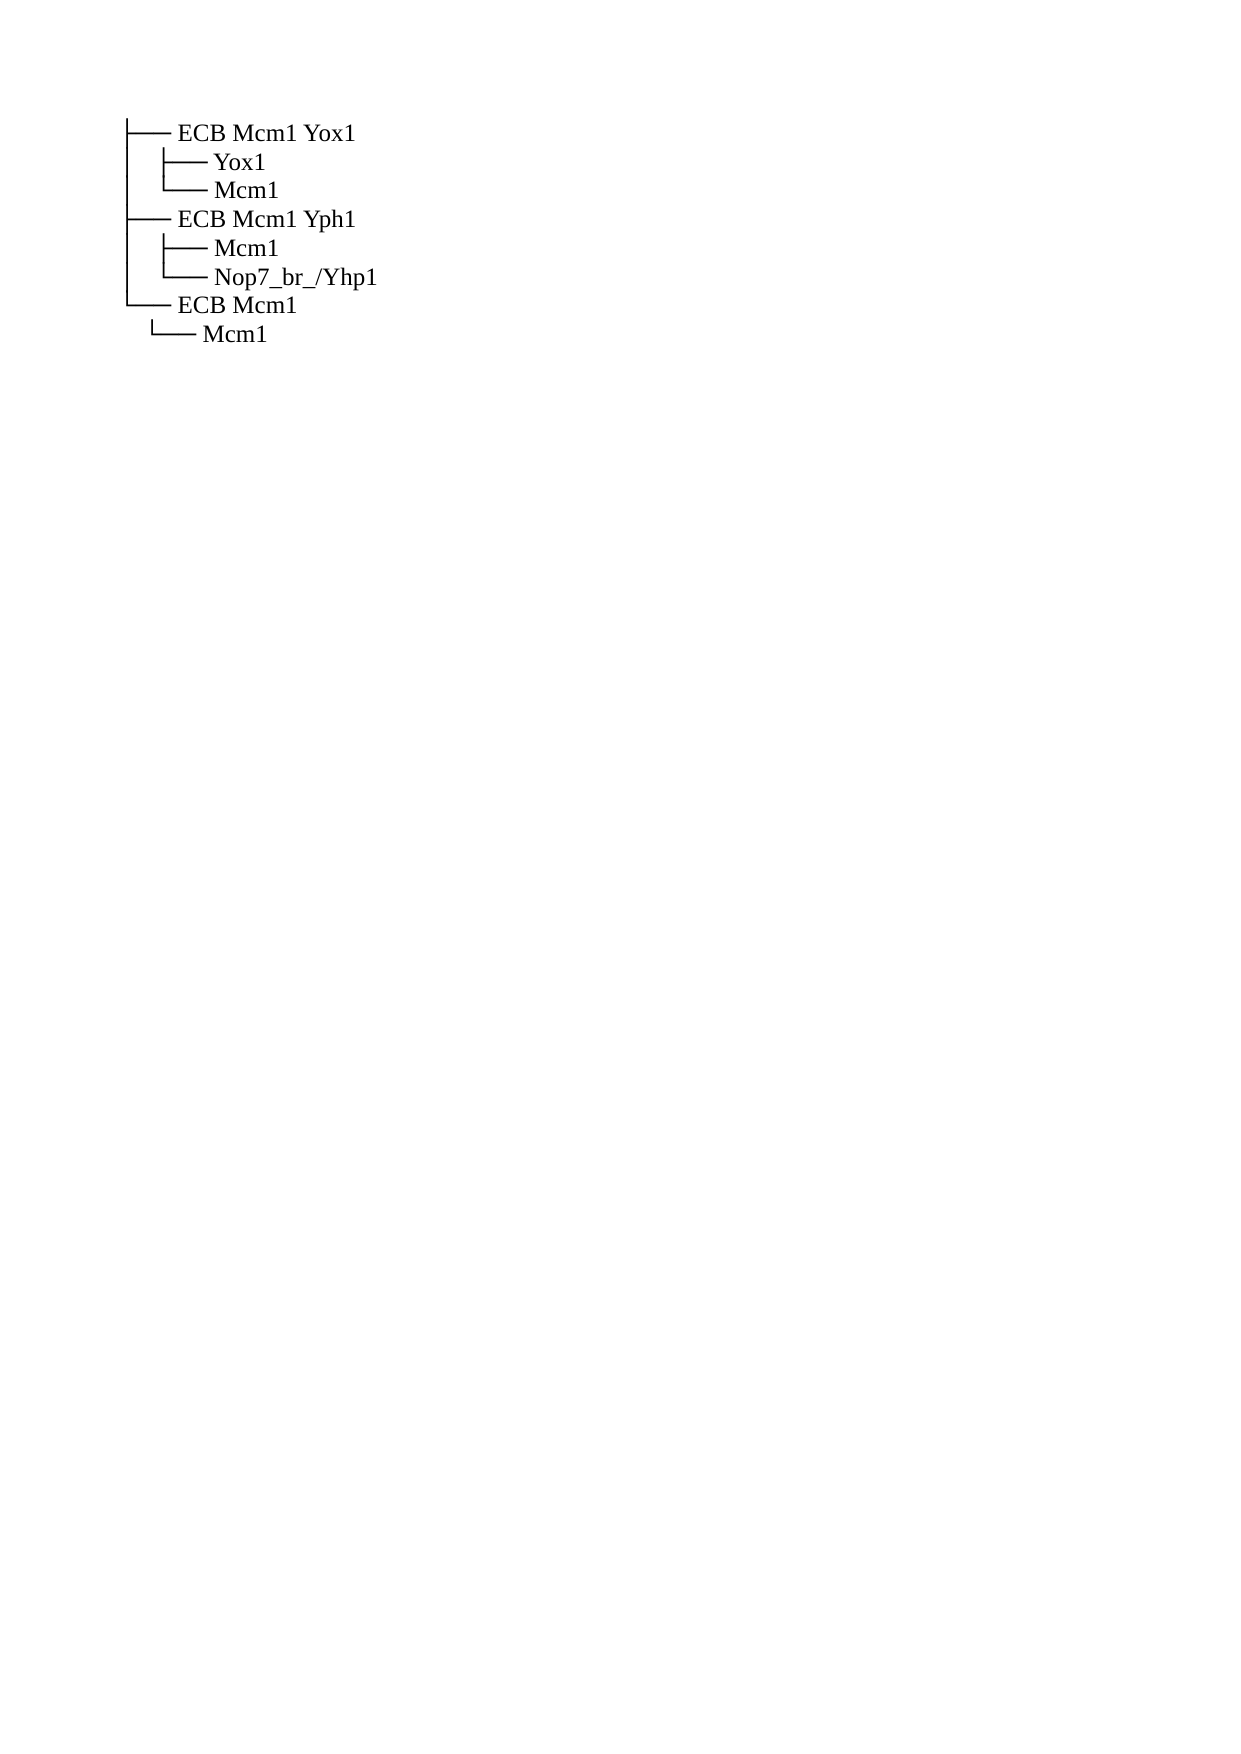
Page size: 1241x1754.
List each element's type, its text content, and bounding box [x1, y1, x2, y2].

text │ ├── Yox1 [118, 147, 126, 176]
text │ ├── Yox1 [164, 147, 1122, 176]
text └── Mcm1 [118, 319, 1122, 348]
text └── ECB Mcm1 [118, 291, 1122, 319]
text ├── ECB Mcm1 Yox1 [128, 118, 1122, 147]
text │ └── Mcm1 [118, 176, 126, 204]
text │ ├── Mcm1 [164, 233, 1122, 262]
text ├── ECB Mcm1 Yph1 [128, 204, 1122, 233]
text │ └── Mcm1 [128, 176, 1122, 204]
text │ └── Nop7_br_/Yhp1 [128, 262, 1122, 291]
text │ ├── Mcm1 [128, 233, 162, 262]
text │ ├── Yox1 [128, 147, 162, 176]
text │ ├── Mcm1 [118, 233, 126, 262]
